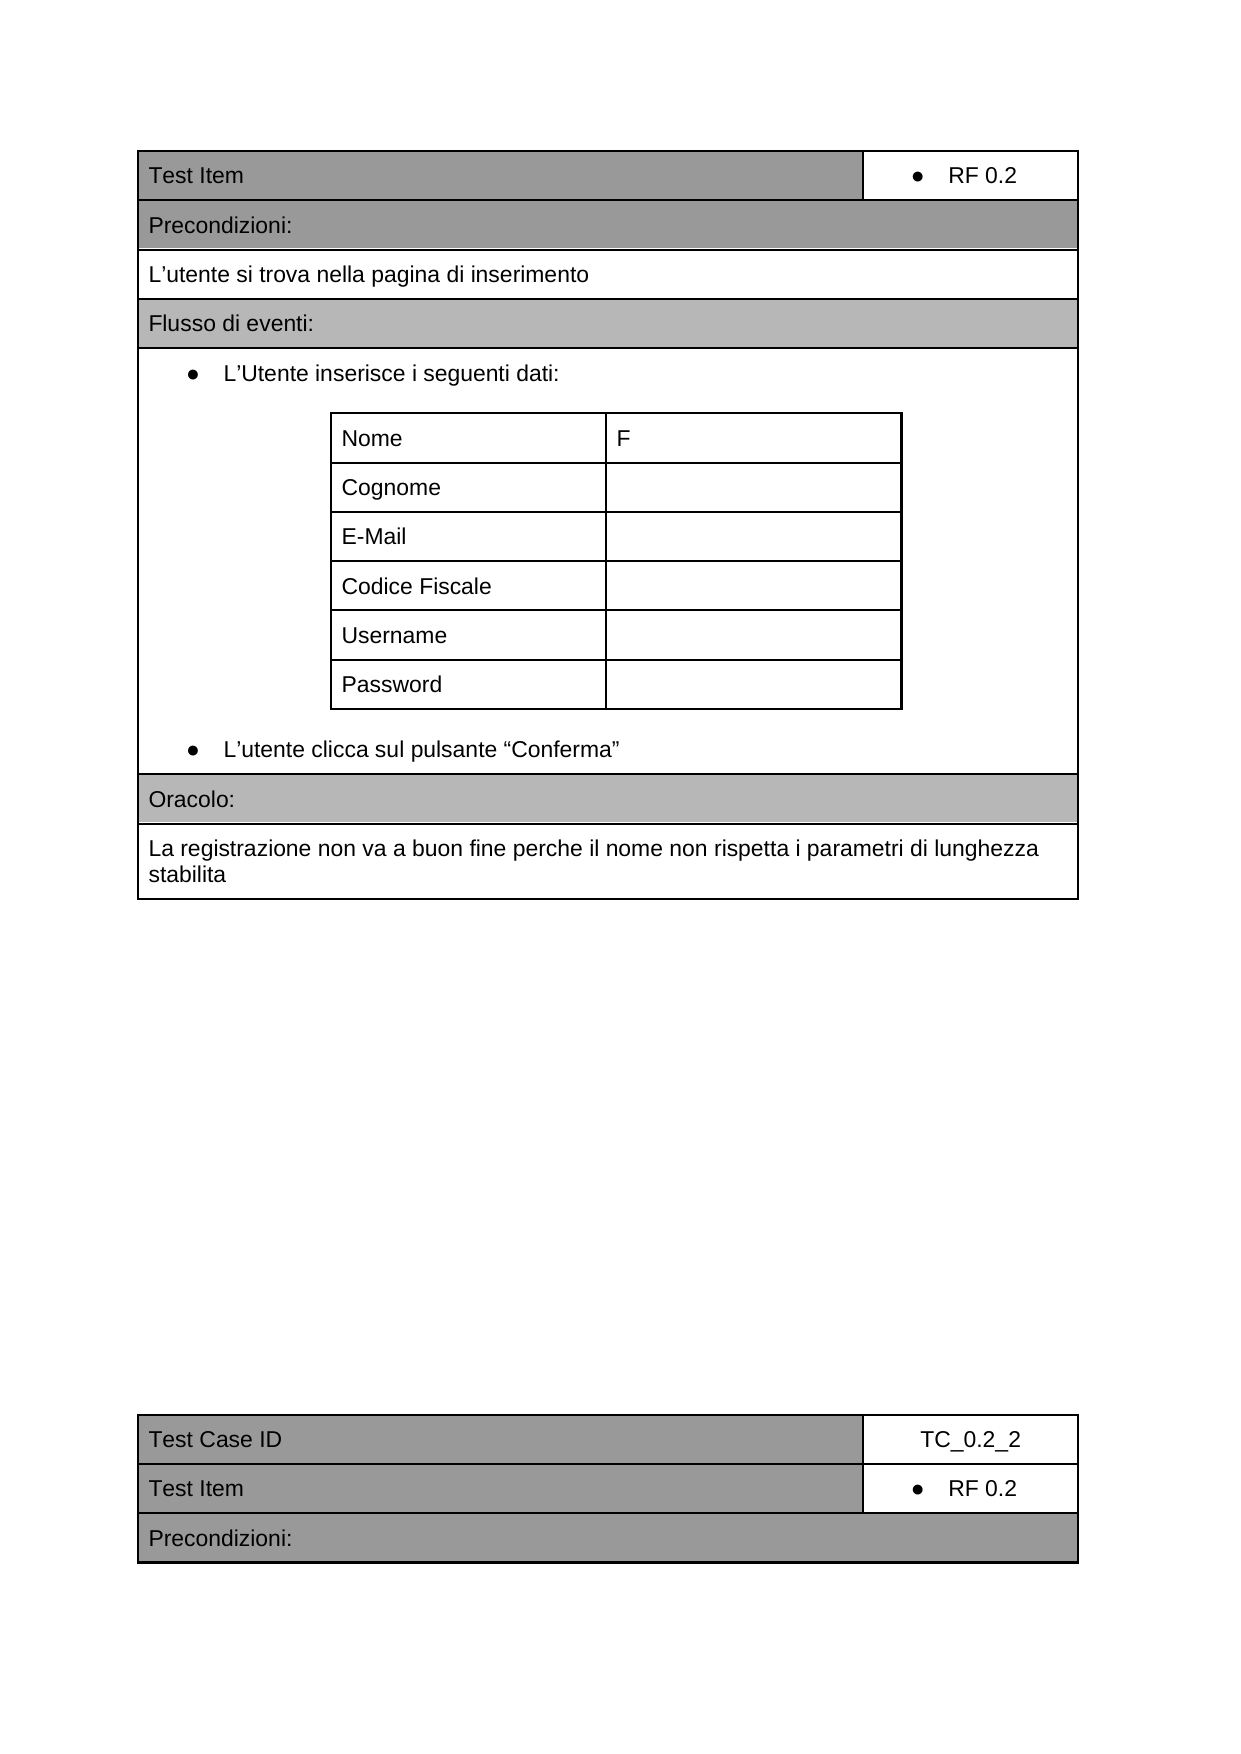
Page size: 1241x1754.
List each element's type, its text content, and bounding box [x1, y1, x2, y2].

table_cell [607, 464, 900, 511]
table_cell La registrazione non va a buon fine perche il nome non rispetta i parametri di lunghezza stabilita [139, 825, 1077, 898]
table_cell Password [332, 661, 605, 708]
table_cell Test Item [139, 1465, 862, 1512]
table_cell [607, 661, 900, 708]
table_cell Test Item [139, 152, 862, 199]
table_cell [607, 513, 900, 560]
table_header TC_0.2_2 [864, 1416, 1077, 1463]
table_header F [607, 414, 900, 462]
table_cell L’Utente inserisce i seguenti dati: L’utente clicca sul pulsante “Conferma” [139, 349, 1077, 773]
table_header Nome [332, 414, 605, 462]
table_cell Flusso di eventi: [139, 300, 1077, 347]
table_cell RF 0.2 [864, 1465, 1077, 1512]
table_cell Oracolo: [139, 775, 1077, 822]
table_header Test Case ID [139, 1416, 862, 1463]
table_cell Precondizioni: [139, 1514, 1077, 1561]
table_cell Username [332, 611, 605, 659]
table_cell L’utente si trova nella pagina di inserimento [139, 251, 1077, 298]
table_cell RF 0.2 [864, 152, 1077, 199]
table_cell Codice Fiscale [332, 562, 605, 609]
table_cell E-Mail [332, 513, 605, 560]
table_cell Precondizioni: [139, 201, 1077, 248]
table_cell [607, 562, 900, 609]
table_cell [607, 611, 900, 659]
table_cell Cognome [332, 464, 605, 511]
